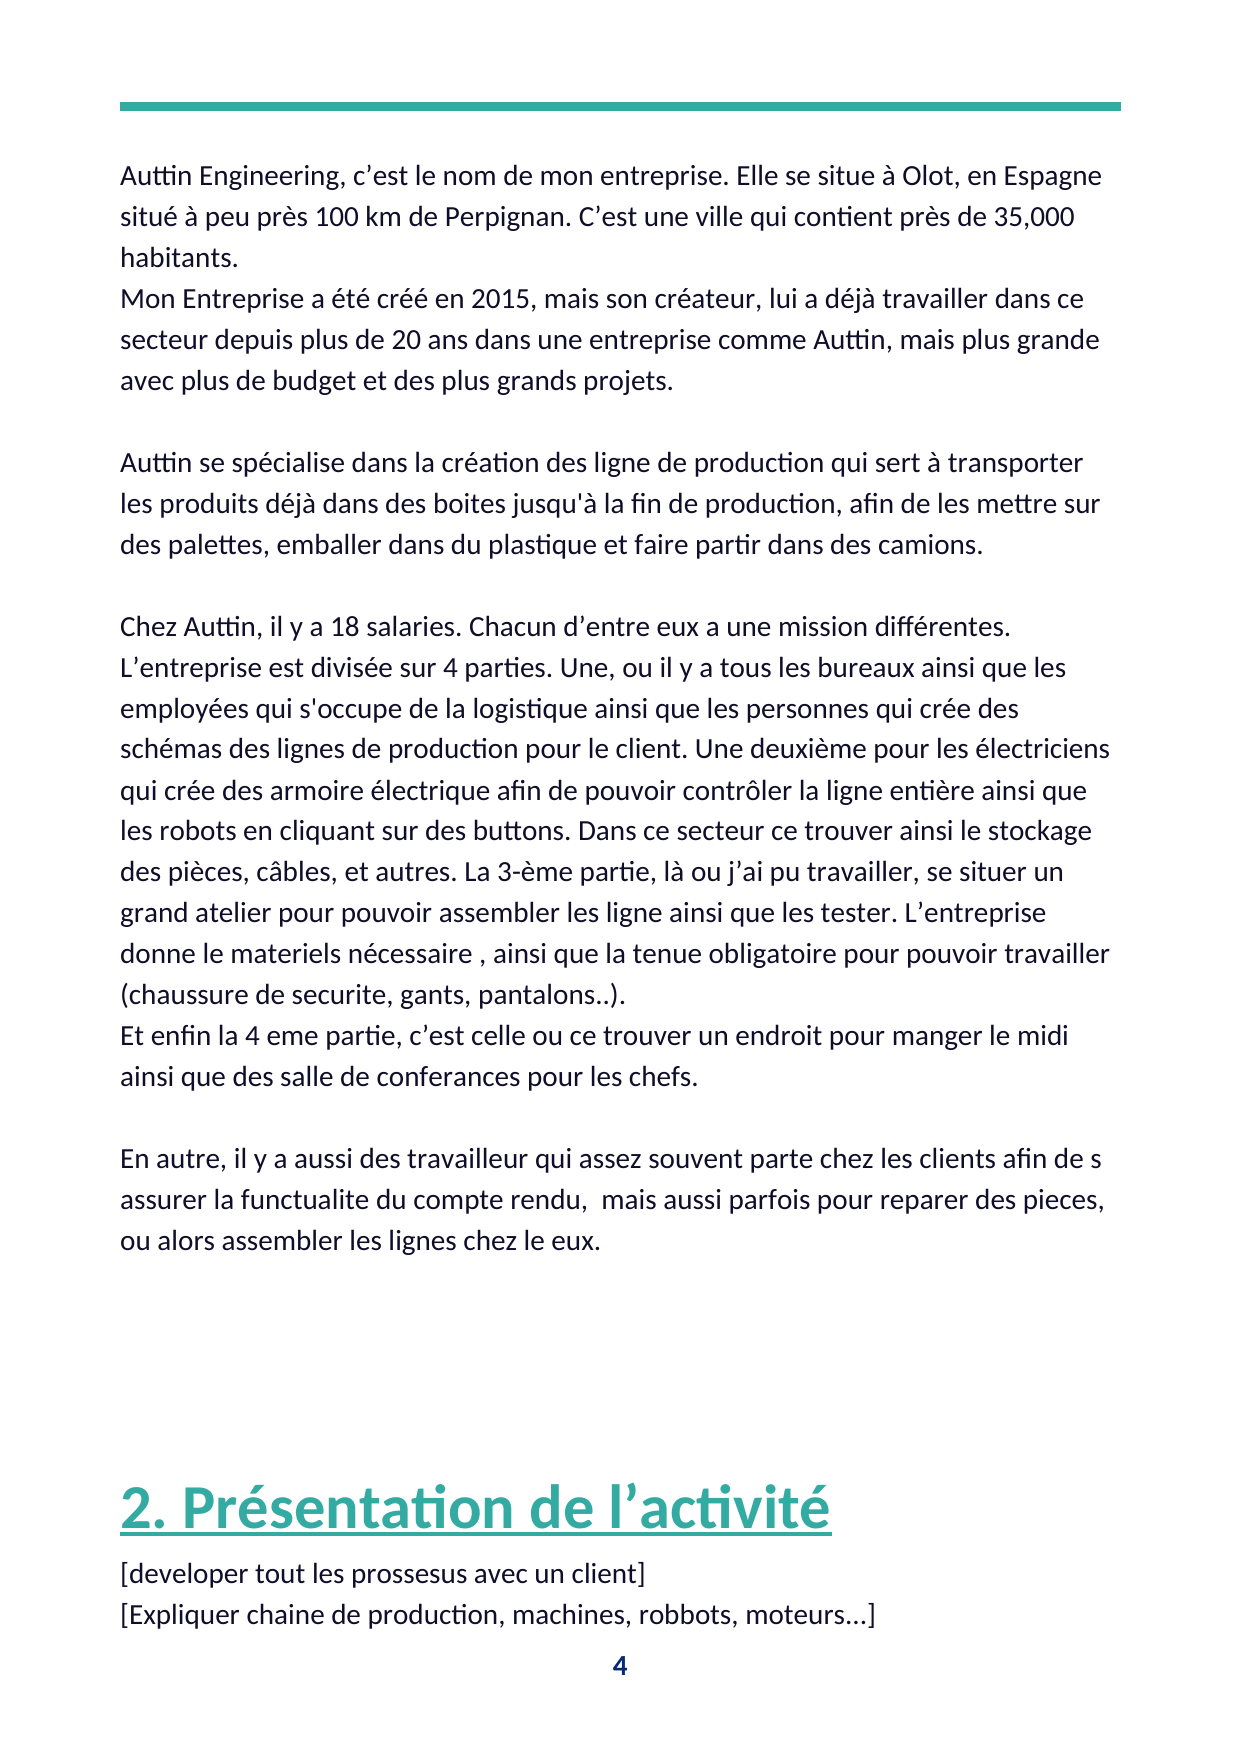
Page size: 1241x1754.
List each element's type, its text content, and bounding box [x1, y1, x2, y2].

text 2. Présentation de l’activité [120, 1467, 1120, 1544]
text [Expliquer chaine de production, machines, robbots, moteurs...] [120, 1596, 1120, 1632]
text En autre, il y a aussi des travailleur qui assez souvent parte chez les clients afin de s assurer la functualite du compte rendu, mais aussi parfois pour reparer des pieces, ou alors assembler les lignes chez le eux. [120, 1140, 1120, 1257]
text L’entreprise est divisée sur 4 parties. Une, ou il y a tous les bureaux ainsi que les employées qui s'occupe de la logistique ainsi que les personnes qui crée des schémas des lignes de production pour le client. Une deuxième pour les électriciens qui crée des armoire électrique afin de pouvoir contrôler la ligne entière ainsi que les robots en cliquant sur des buttons. Dans ce secteur ce trouver ainsi le stockage des pièces, câbles, et autres. La 3-ème partie, là ou j’ai pu travailler, se situer un grand atelier pour pouvoir assembler les ligne ainsi que les tester. L’entreprise donne le materiels nécessaire , ainsi que la tenue obligatoire pour pouvoir travailler (chaussure de securite, gants, pantalons..). [120, 649, 1120, 1012]
text Mon Entreprise a été créé en 2015, mais son créateur, lui a déjà travailler dans ce secteur depuis plus de 20 ans dans une entreprise comme Auttin, mais plus grande avec plus de budget et des plus grands projets. [120, 280, 1120, 398]
text Et enfin la 4 eme partie, c’est celle ou ce trouver un endroit pour manger le midi ainsi que des salle de conferances pour les chefs. [120, 1017, 1120, 1094]
text [developer tout les prossesus avec un client] [120, 1555, 1120, 1591]
text Chez Auttin, il y a 18 salaries. Chacun d’entre eux a une mission différentes. [120, 608, 1120, 643]
text Auttin Engineering, c’est le nom de mon entreprise. Elle se situe à Olot, en Espagne situé à peu près 100 km de Perpignan. C’est une ville qui contient près de 35,000 habitants. [120, 157, 1120, 275]
text Auttin se spécialise dans la création des ligne de production qui sert à transporter les produits déjà dans des boites jusqu'à la fin de production, afin de les mettre sur des palettes, emballer dans du plastique et faire partir dans des camions. [120, 444, 1120, 562]
